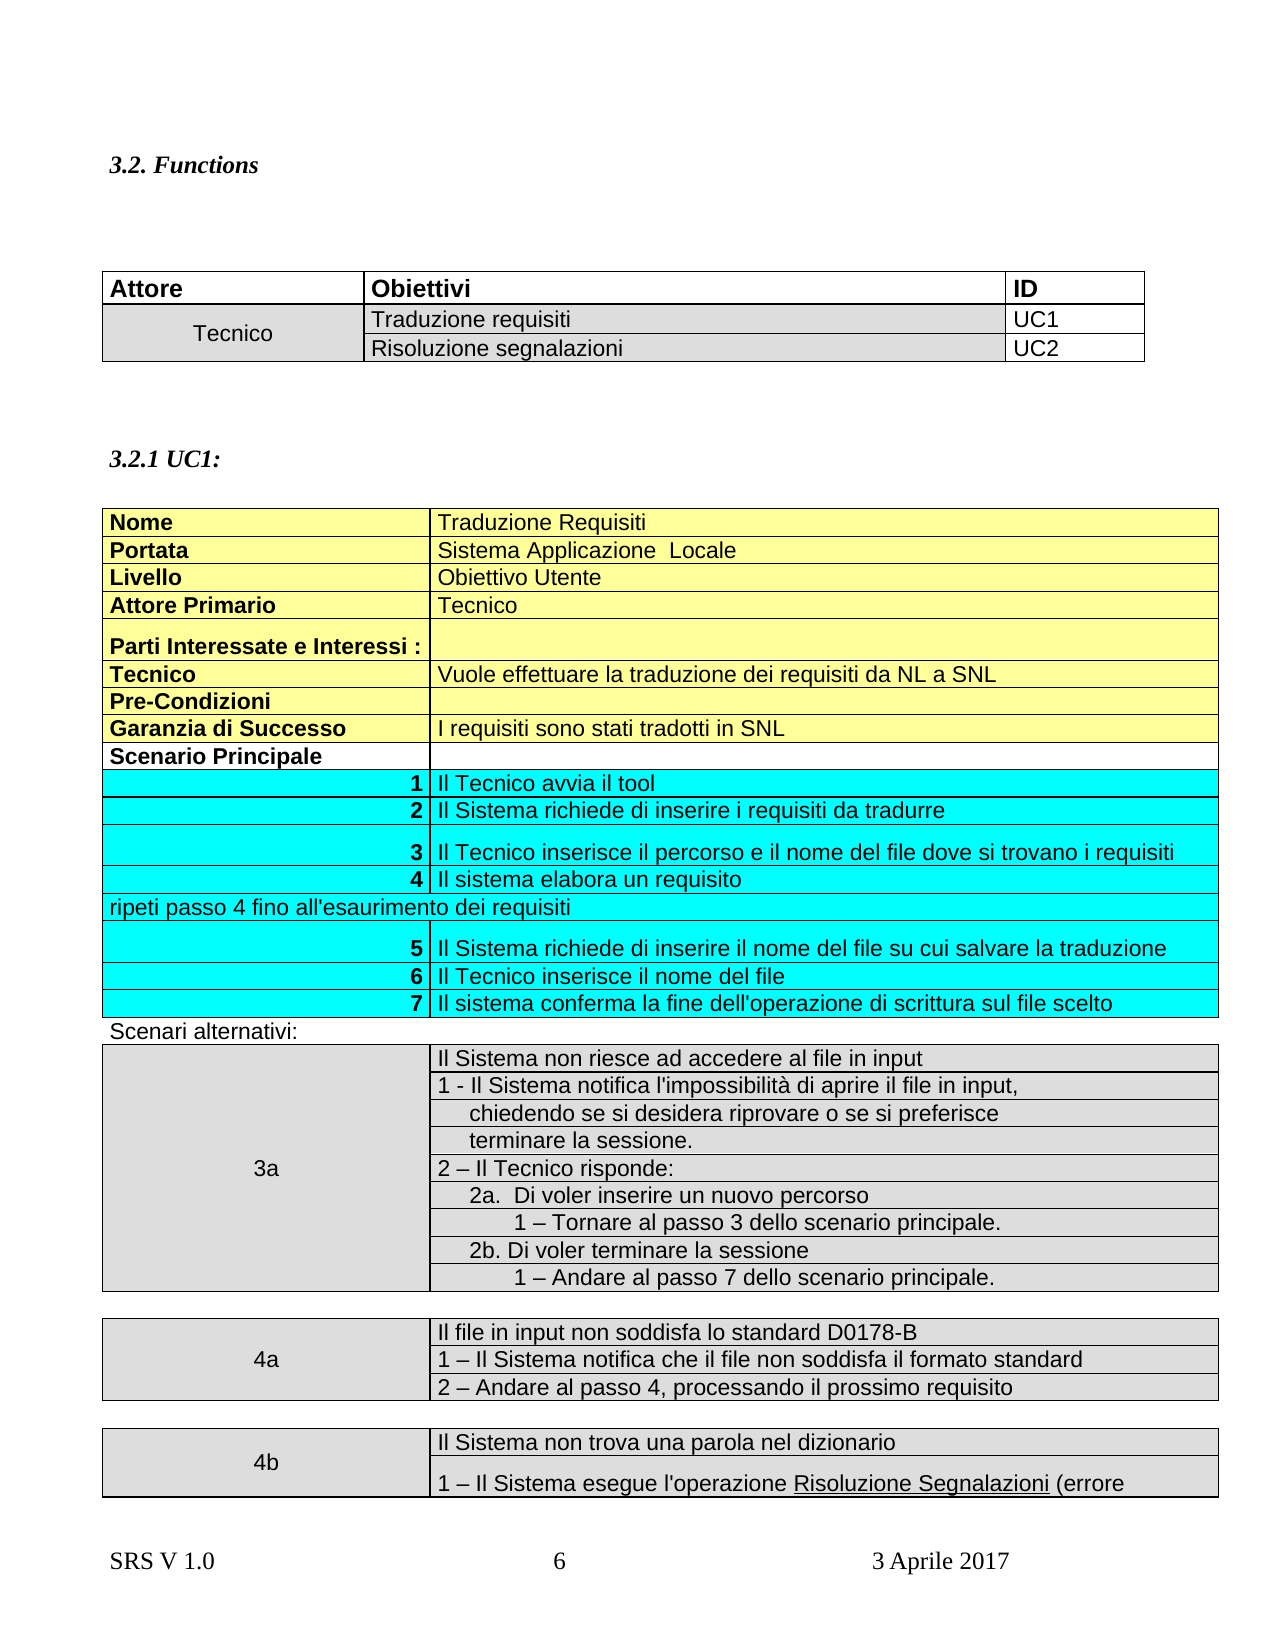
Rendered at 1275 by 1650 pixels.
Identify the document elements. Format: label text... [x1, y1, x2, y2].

table_header Obiettivi [365, 272, 1005, 303]
table_cell 4a [103, 1319, 429, 1400]
table_cell [431, 619, 1218, 659]
table_cell [102, 1401, 430, 1427]
table_cell 4 [103, 866, 429, 893]
table_cell 3a [103, 1045, 429, 1291]
table_cell ripeti passo 4 fino all'esaurimento dei requisiti [103, 894, 1218, 920]
table_header Attore [103, 272, 363, 303]
table_header ID [1006, 272, 1144, 303]
table_cell Risoluzione segnalazioni [365, 334, 1005, 361]
table_cell UC1 [1006, 305, 1144, 333]
table_cell I requisiti sono stati tradotti in SNL [431, 715, 1218, 742]
table_cell [431, 688, 1218, 714]
table_cell Garanzia di Successo [103, 715, 429, 742]
table_cell Traduzione requisiti [365, 305, 1005, 333]
table_cell Tecnico [103, 305, 363, 361]
table_cell 2 – Il Tecnico risponde: [431, 1155, 1218, 1181]
table_cell [430, 1401, 1218, 1427]
table_cell 2b. Di voler terminare la sessione [431, 1237, 1218, 1263]
table_header Traduzione Requisiti [431, 509, 1218, 536]
table_cell Sistema Applicazione Locale [431, 537, 1218, 563]
table_cell [102, 1292, 430, 1318]
table_cell 2a. Di voler inserire un nuovo percorso [431, 1182, 1218, 1208]
table_cell Livello [103, 564, 429, 591]
table_cell Il sistema elabora un requisito [431, 866, 1218, 893]
table_cell 1 – Andare al passo 7 dello scenario principale. [431, 1264, 1218, 1291]
table_cell 2 [103, 798, 429, 824]
table_cell Il file in input non soddisfa lo standard D0178-B [431, 1319, 1218, 1345]
table_cell Scenari alternativi: [102, 1018, 430, 1044]
subtitle 3.2.1 UC1: [109, 444, 1162, 473]
table_cell 6 [103, 963, 429, 989]
table_cell terminare la sessione. [431, 1127, 1218, 1153]
table_cell Attore Primario [103, 592, 429, 618]
table_cell Parti Interessate e Interessi : [103, 619, 429, 659]
table_cell 1 [103, 770, 429, 796]
table_header Nome [103, 509, 429, 536]
table_cell Scenario Principale [103, 743, 429, 769]
table_cell Il Sistema non riesce ad accedere al file in input [431, 1045, 1218, 1071]
table_cell 1 – Tornare al passo 3 dello scenario principale. [431, 1209, 1218, 1236]
table_cell 1 - Il Sistema notifica l'impossibilità di aprire il file in input, [431, 1073, 1218, 1099]
table_cell Tecnico [431, 592, 1218, 618]
table_cell Vuole effettuare la traduzione dei requisiti da NL a SNL [431, 661, 1218, 687]
table_cell Il Sistema non trova una parola nel dizionario [431, 1429, 1218, 1455]
table_cell 1 – Il Sistema esegue l'operazione Risoluzione Segnalazioni (errore [431, 1456, 1218, 1496]
table_cell Il Tecnico avvia il tool [431, 770, 1218, 796]
table_cell Obiettivo Utente [431, 564, 1218, 591]
table_cell 7 [103, 990, 429, 1017]
table_cell Tecnico [103, 661, 429, 687]
table_cell 4b [103, 1429, 429, 1496]
table_cell Il Tecnico inserisce il nome del file [431, 963, 1218, 989]
table_cell Il Sistema richiede di inserire i requisiti da tradurre [431, 798, 1218, 824]
table_cell 5 [103, 921, 429, 962]
table_cell Pre-Condizioni [103, 688, 429, 714]
table_cell Il Sistema richiede di inserire il nome del file su cui salvare la traduzione [431, 921, 1218, 962]
subtitle 3.2. Functions [109, 150, 1162, 179]
table_cell Il sistema conferma la fine dell'operazione di scrittura sul file scelto [431, 990, 1218, 1017]
table_cell [430, 1018, 1218, 1044]
table_cell UC2 [1006, 334, 1144, 361]
table_cell 2 – Andare al passo 4, processando il prossimo requisito [431, 1374, 1218, 1400]
table_cell 3 [103, 825, 429, 865]
table_cell Il Tecnico inserisce il percorso e il nome del file dove si trovano i requisiti [431, 825, 1218, 865]
table_cell 1 – Il Sistema notifica che il file non soddisfa il formato standard [431, 1346, 1218, 1373]
table_cell Portata [103, 537, 429, 563]
table_cell chiedendo se si desidera riprovare o se si preferisce [431, 1100, 1218, 1126]
table_cell [430, 1292, 1218, 1318]
table_cell [431, 743, 1218, 769]
